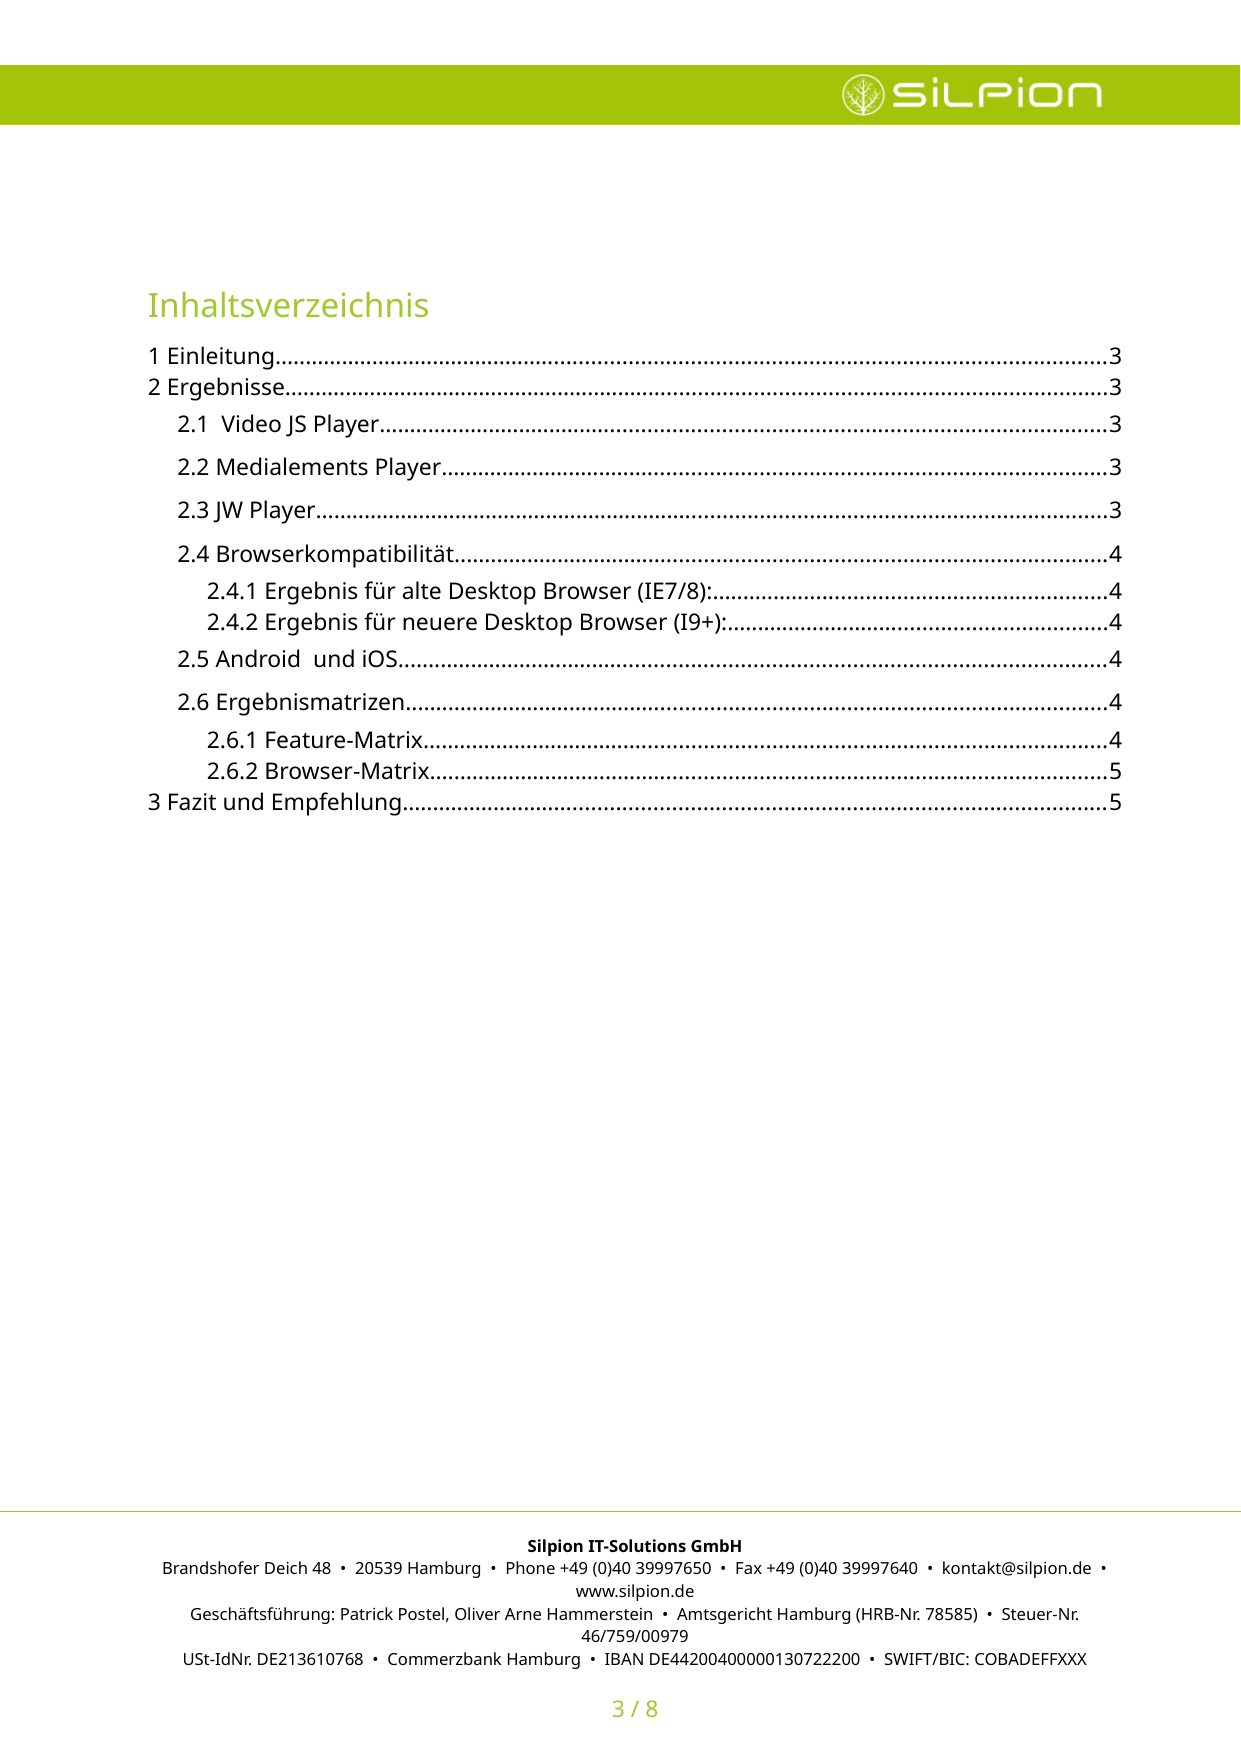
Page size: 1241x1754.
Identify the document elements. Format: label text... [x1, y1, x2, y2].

text 2.4.2 Ergebnis für neuere Desktop Browser (I9+): 4 [207, 606, 1122, 637]
text 2.6.1 Feature-Matrix 4 [207, 723, 1122, 755]
text 2 Ergebnisse 3 [148, 371, 1122, 402]
text 2.5 Android und iOS 4 [177, 643, 1122, 674]
text 2.4 Browserkompatibilität 4 [177, 538, 1122, 569]
text 2.1 Video JS Player 3 [177, 408, 1122, 439]
text 1 Einleitung 3 [148, 340, 1122, 371]
picture [0, 65, 1241, 125]
subtitle Inhaltsverzeichnis [148, 282, 1122, 327]
text 2.6 Ergebnismatrizen 4 [177, 686, 1122, 718]
text 2.2 Medialements Player 3 [177, 451, 1122, 483]
text 2.4.1 Ergebnis für alte Desktop Browser (IE7/8): 4 [207, 575, 1122, 606]
text 2.6.2 Browser-Matrix 5 [207, 755, 1122, 786]
text 2.3 JW Player 3 [177, 494, 1122, 526]
text 3 Fazit und Empfehlung 5 [148, 786, 1122, 817]
